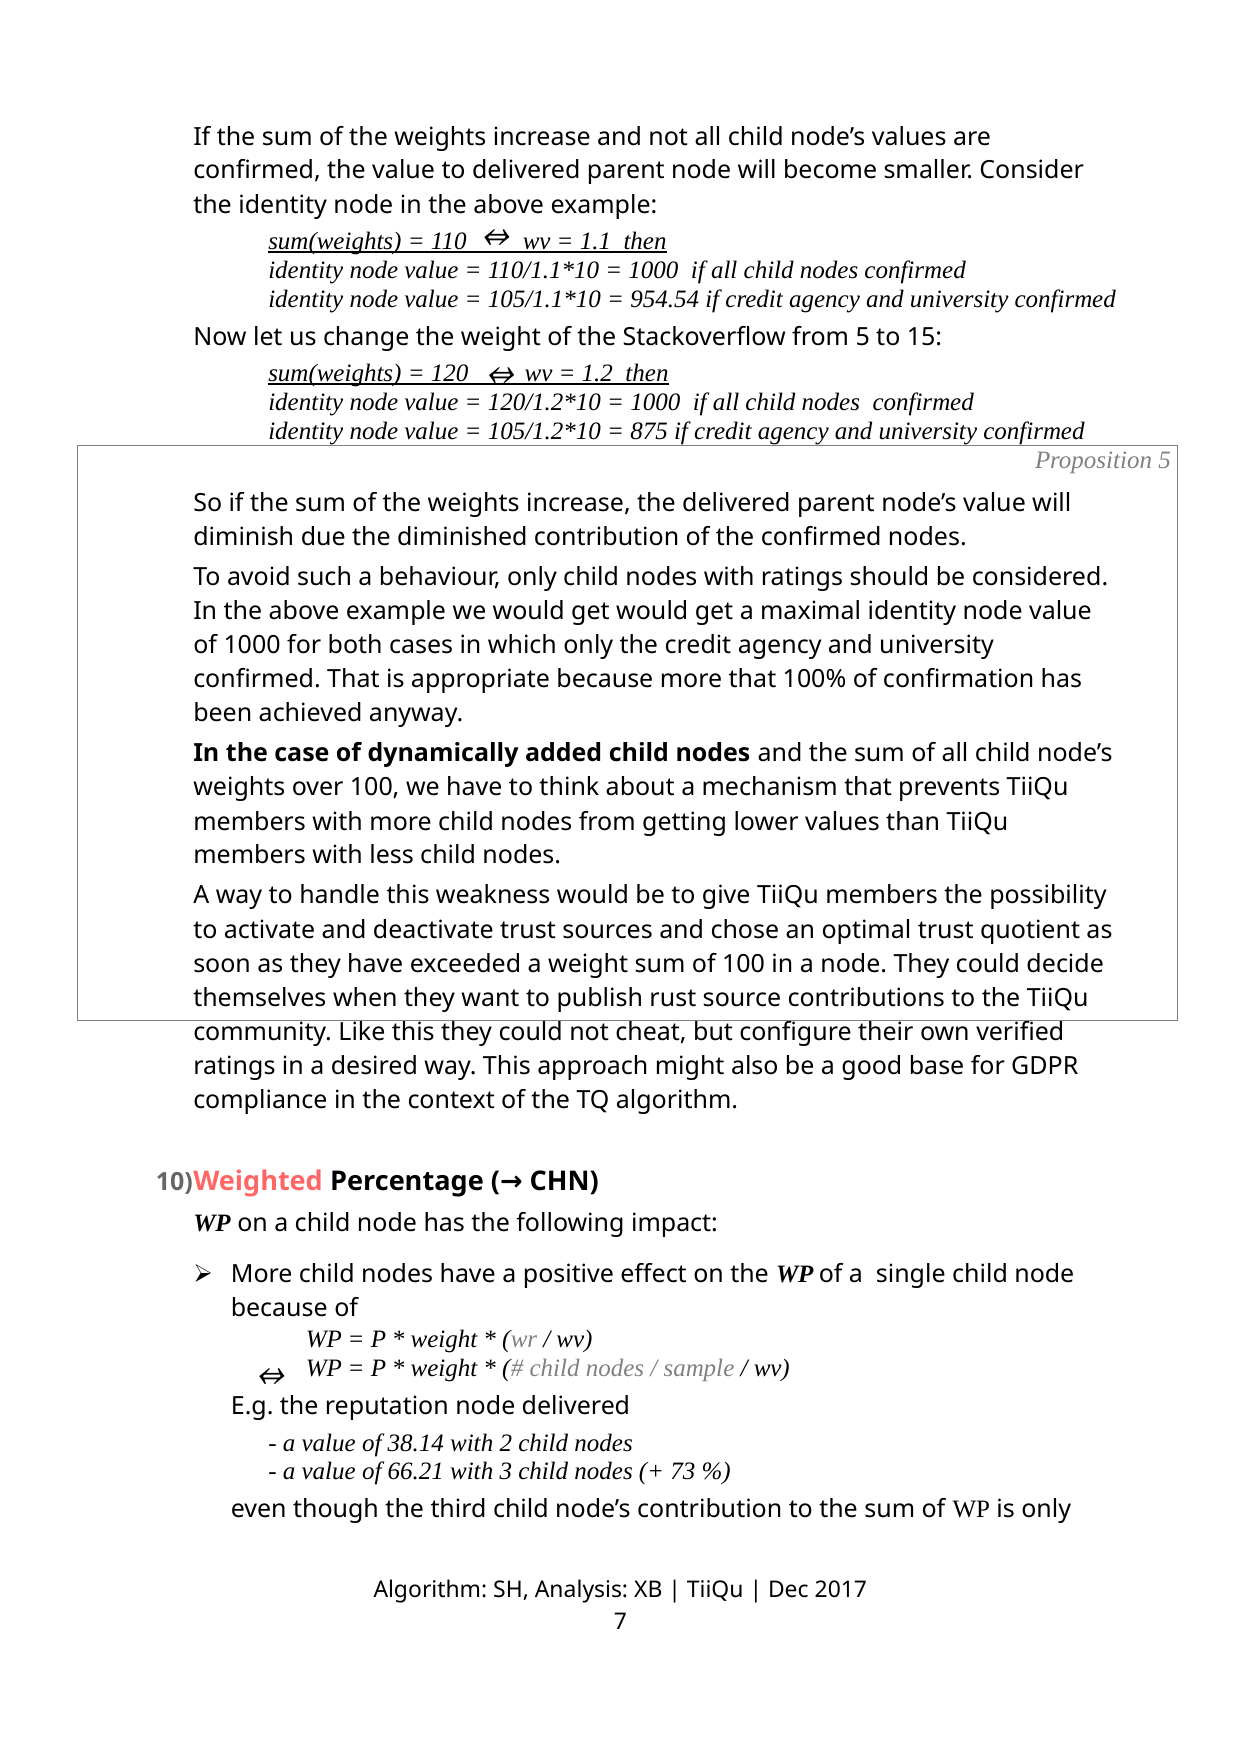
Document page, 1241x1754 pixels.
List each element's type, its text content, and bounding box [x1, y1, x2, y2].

list A way to handle this weakness would be to give TiiQu members the possibility to activate and deactivate trust sources and chose an optimal trust quotient as soon as they have exceeded a weight sum of 100 in a node. They could decide themselves when they want to publish rust source contributions to the TiiQu [156, 877, 1122, 1020]
list Now let us change the weight of the Stackoverflow from 5 to 15: [156, 318, 1122, 352]
list If the sum of the weights increase and not all child node’s values are confirmed, the value to delivered parent node will become smaller. Consider the identity node in the above example: [156, 118, 1122, 220]
list WP on a child node has the following impact: [156, 1204, 1122, 1238]
list WP = P * weight * (# child nodes / sample / wv) [193, 1353, 1122, 1382]
list - a value of 66.21 with 3 child nodes (+ 73 %) [231, 1456, 1122, 1485]
list In the case of dynamically added child nodes and the sum of all child node’s weights over 100, we have to think about a mechanism that prevents TiiQu members with more child nodes from getting lower values than TiiQu members with less child nodes. [156, 735, 1122, 871]
list identity node value = 120/1.2*10 = 1000 if all child nodes confirmed [231, 387, 1122, 416]
list sum(weights) = 110 wv = 1.1 then [231, 226, 1122, 255]
list WP = P * weight * (wr / wv) [268, 1324, 1122, 1353]
list More child nodes have a positive effect on the WP of a single child node because of [193, 1256, 1122, 1324]
list Weighted Percentage (→ CHN) [156, 1162, 1122, 1198]
list To avoid such a behaviour, only child nodes with ratings should be considered. In the above example we would get would get a maximal identity node value of 1000 for both cases in which only the credit agency and university confirmed. That is appropriate because more that 100% of confirmation has been achieved anyway. [156, 559, 1122, 729]
list identity node value = 110/1.1*10 = 1000 if all child nodes confirmed [231, 255, 1122, 284]
list - a value of 38.14 with 2 child nodes [231, 1428, 1122, 1456]
list So if the sum of the weights increase, the delivered parent node’s value will diminish due the diminished contribution of the confirmed nodes. [156, 485, 1122, 553]
list even though the third child node’s contribution to the sum of WP is only [193, 1491, 1122, 1525]
list sum(weights) = 120 wv = 1.2 then [231, 358, 1122, 387]
list community. Like this they could not cheat, but configure their own verified ratings in a desired way. This approach might also be a good base for GDPR compliance in the context of the TQ algorithm. [156, 1021, 1122, 1116]
list E.g. the reputation node delivered [193, 1388, 1122, 1422]
list identity node value = 105/1.1*10 = 954.54 if credit agency and university confirmed [231, 284, 1122, 312]
list identity node value = 105/1.2*10 = 875 if credit agency and university confirmed [231, 416, 1122, 445]
